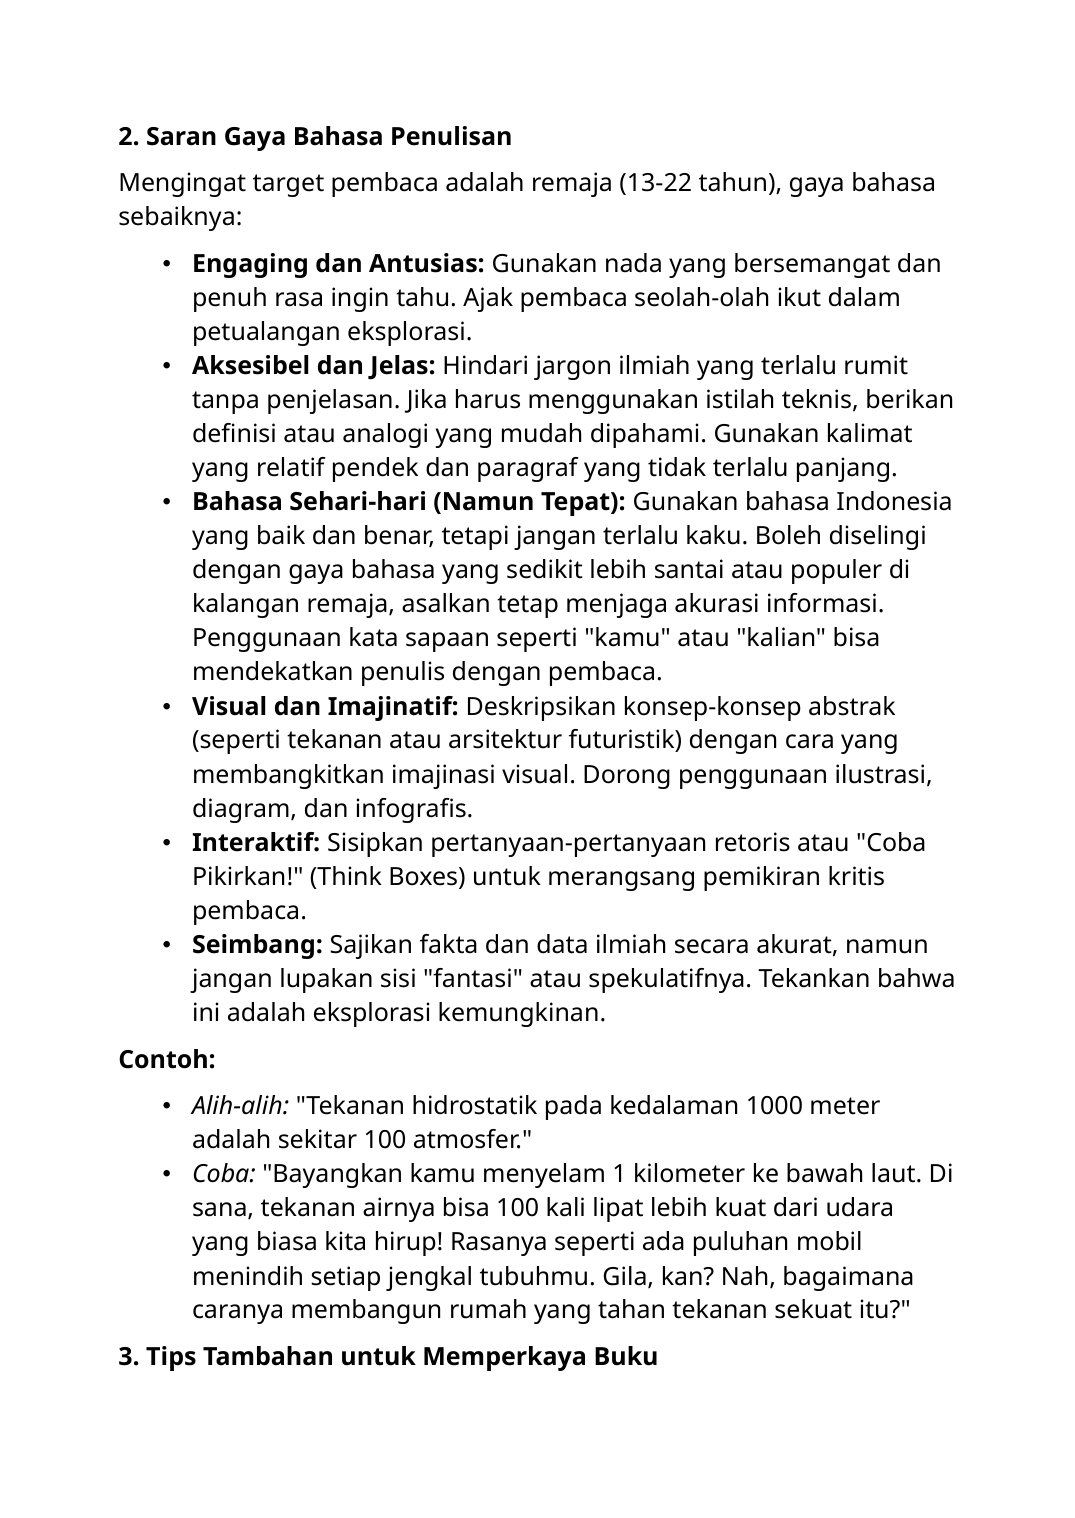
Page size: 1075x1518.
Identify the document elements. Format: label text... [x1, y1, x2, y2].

list Seimbang: Sajikan fakta dan data ilmiah secara akurat, namun jangan lupakan sisi "fantasi" atau spekulatifnya. Tekankan bahwa ini adalah eksplorasi kemungkinan. [162, 927, 957, 1029]
list Aksesibel dan Jelas: Hindari jargon ilmiah yang terlalu rumit tanpa penjelasan. Jika harus menggunakan istilah teknis, berikan definisi atau analogi yang mudah dipahami. Gunakan kalimat yang relatif pendek dan paragraf yang tidak terlalu panjang. [162, 347, 957, 484]
list Alih-alih: "Tekanan hidrostatik pada kedalaman 1000 meter adalah sekitar 100 atmosfer." [162, 1088, 957, 1156]
list Engaging dan Antusias: Gunakan nada yang bersemangat dan penuh rasa ingin tahu. Ajak pembaca seolah-olah ikut dalam petualangan eksplorasi. [162, 245, 957, 347]
text 3. Tips Tambahan untuk Memperkaya Buku [118, 1339, 957, 1373]
text 2. Saran Gaya Bahasa Penulisan [118, 118, 957, 152]
text Contoh: [118, 1041, 957, 1075]
list Bahasa Sehari-hari (Namun Tepat): Gunakan bahasa Indonesia yang baik dan benar, tetapi jangan terlalu kaku. Boleh diselingi dengan gaya bahasa yang sedikit lebih santai atau populer di kalangan remaja, asalkan tetap menjaga akurasi informasi. Penggunaan kata sapaan seperti "kamu" atau "kalian" bisa mendekatkan penulis dengan pembaca. [162, 484, 957, 688]
list Visual dan Imajinatif: Deskripsikan konsep-konsep abstrak (seperti tekanan atau arsitektur futuristik) dengan cara yang membangkitkan imajinasi visual. Dorong penggunaan ilustrasi, diagram, dan infografis. [162, 688, 957, 824]
list Coba: "Bayangkan kamu menyelam 1 kilometer ke bawah laut. Di sana, tekanan airnya bisa 100 kali lipat lebih kuat dari udara yang biasa kita hirup! Rasanya seperti ada puluhan mobil menindih setiap jengkal tubuhmu. Gila, kan? Nah, bagaimana caranya membangun rumah yang tahan tekanan sekuat itu?" [162, 1156, 957, 1326]
text Mengingat target pembaca adalah remaja (13-22 tahun), gaya bahasa sebaiknya: [118, 165, 957, 233]
list Interaktif: Sisipkan pertanyaan-pertanyaan retoris atau "Coba Pikirkan!" (Think Boxes) untuk merangsang pemikiran kritis pembaca. [162, 824, 957, 927]
